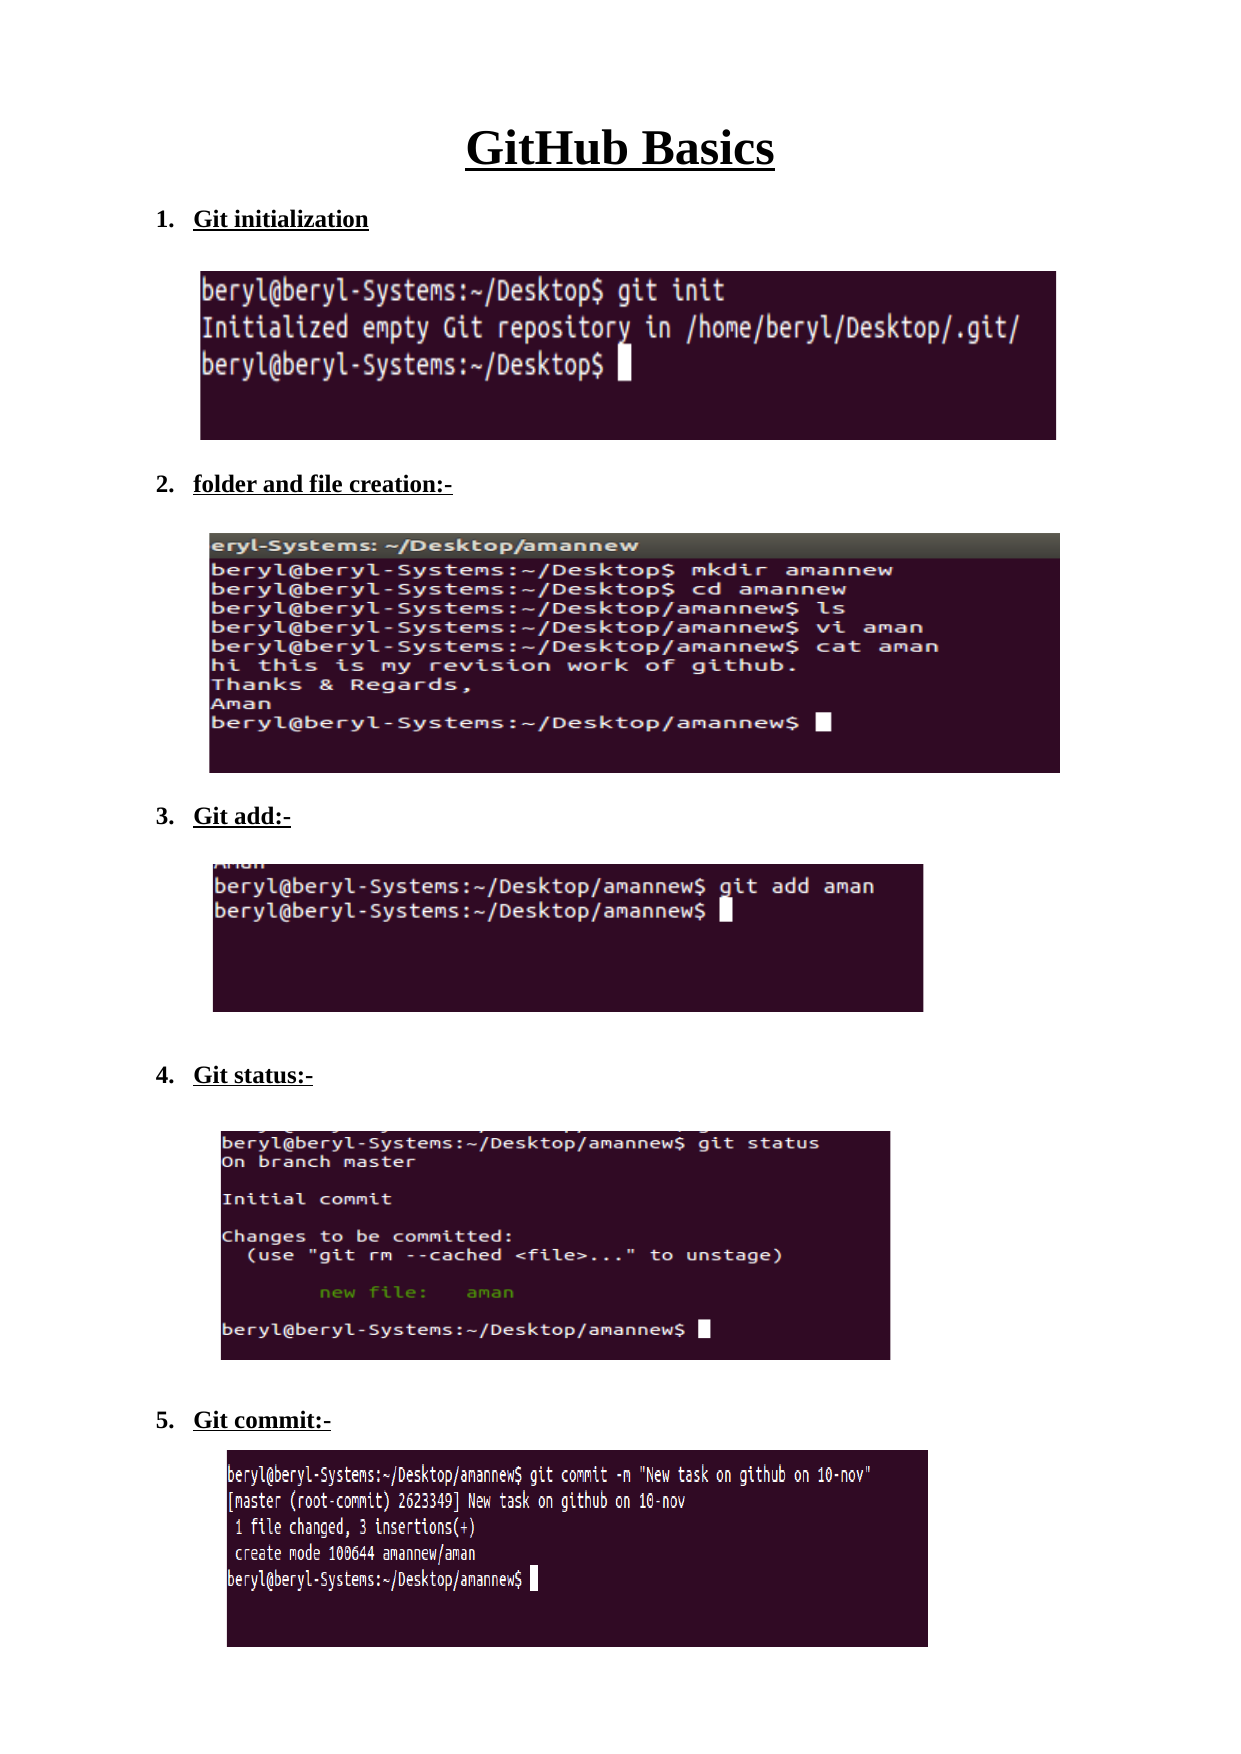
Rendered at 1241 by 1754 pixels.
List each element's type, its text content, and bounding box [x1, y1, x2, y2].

picture [212, 864, 291, 950]
list Git add:- [156, 801, 1122, 830]
list Git status:- [156, 1060, 1122, 1089]
list Git commit:- [156, 1405, 1122, 1434]
list folder and file creation:- [156, 469, 1122, 497]
list Git initialization [156, 204, 1122, 233]
picture [200, 330, 309, 440]
picture [226, 1450, 394, 1647]
text GitHub Basics [118, 118, 1122, 176]
picture [220, 1131, 294, 1360]
